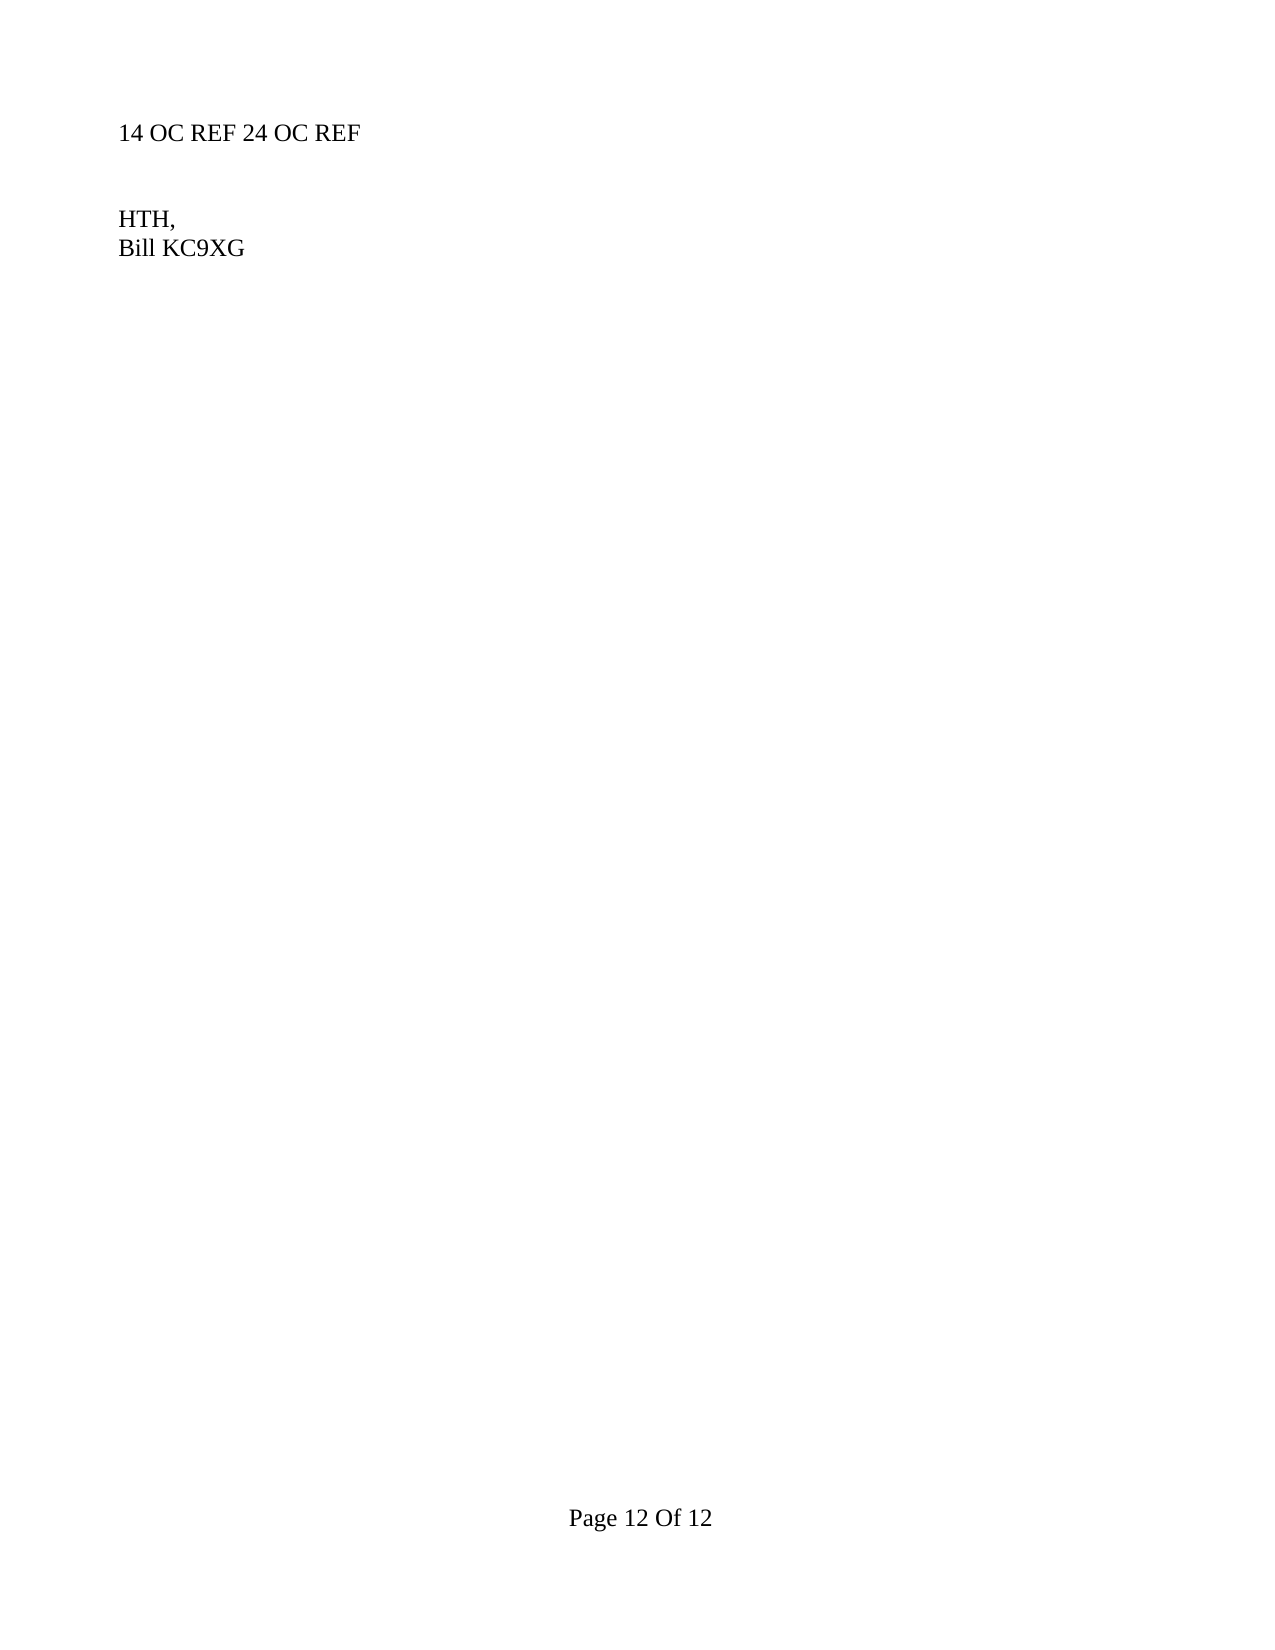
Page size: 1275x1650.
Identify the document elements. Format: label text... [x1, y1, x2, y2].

text 14 OC REF 24 OC REF HTH, Bill KC9XG [118, 118, 1157, 262]
